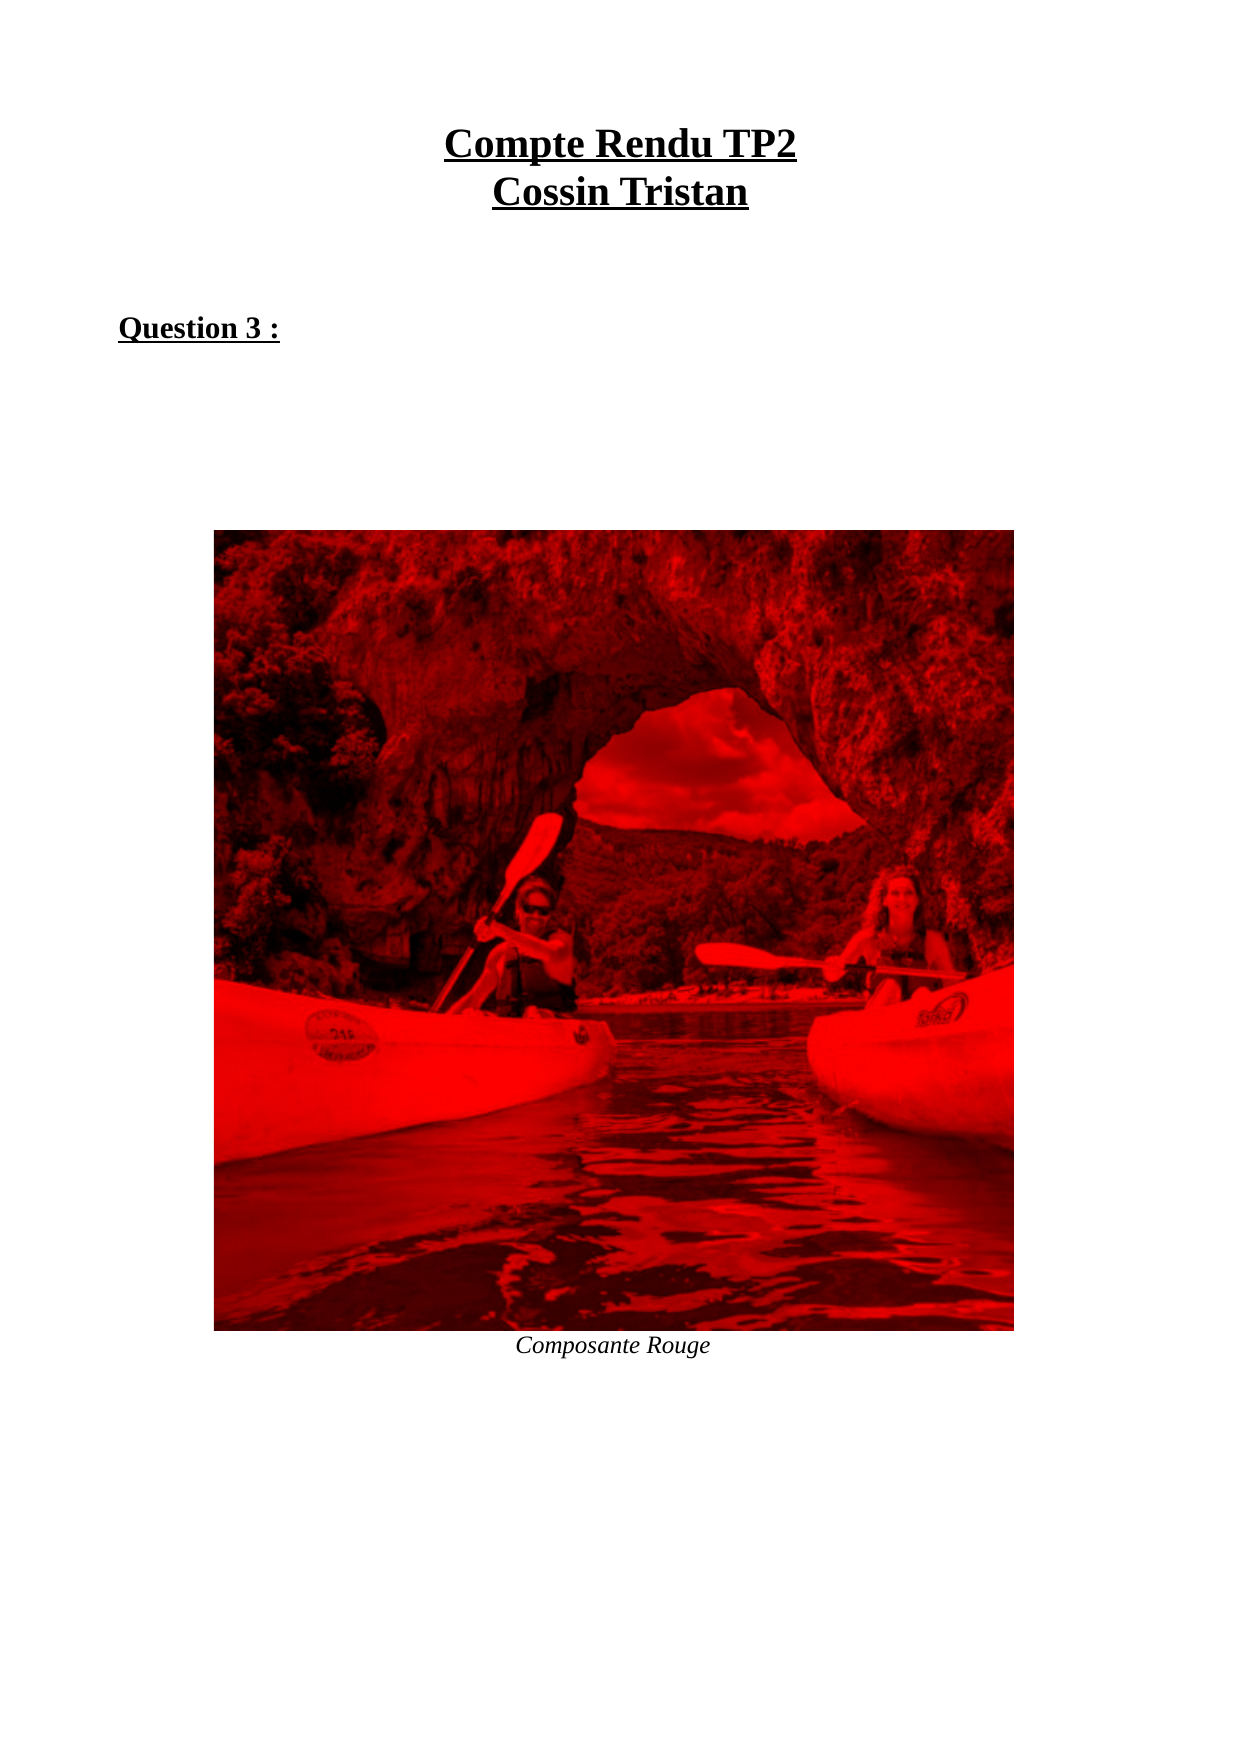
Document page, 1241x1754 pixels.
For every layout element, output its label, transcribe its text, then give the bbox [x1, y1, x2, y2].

picture [213, 530, 1014, 1331]
text Compte Rendu TP2 [118, 118, 1122, 166]
text Question 3 : [118, 310, 1122, 346]
text Composante Rouge [214, 1331, 1014, 1359]
text Cossin Tristan [118, 166, 1122, 214]
